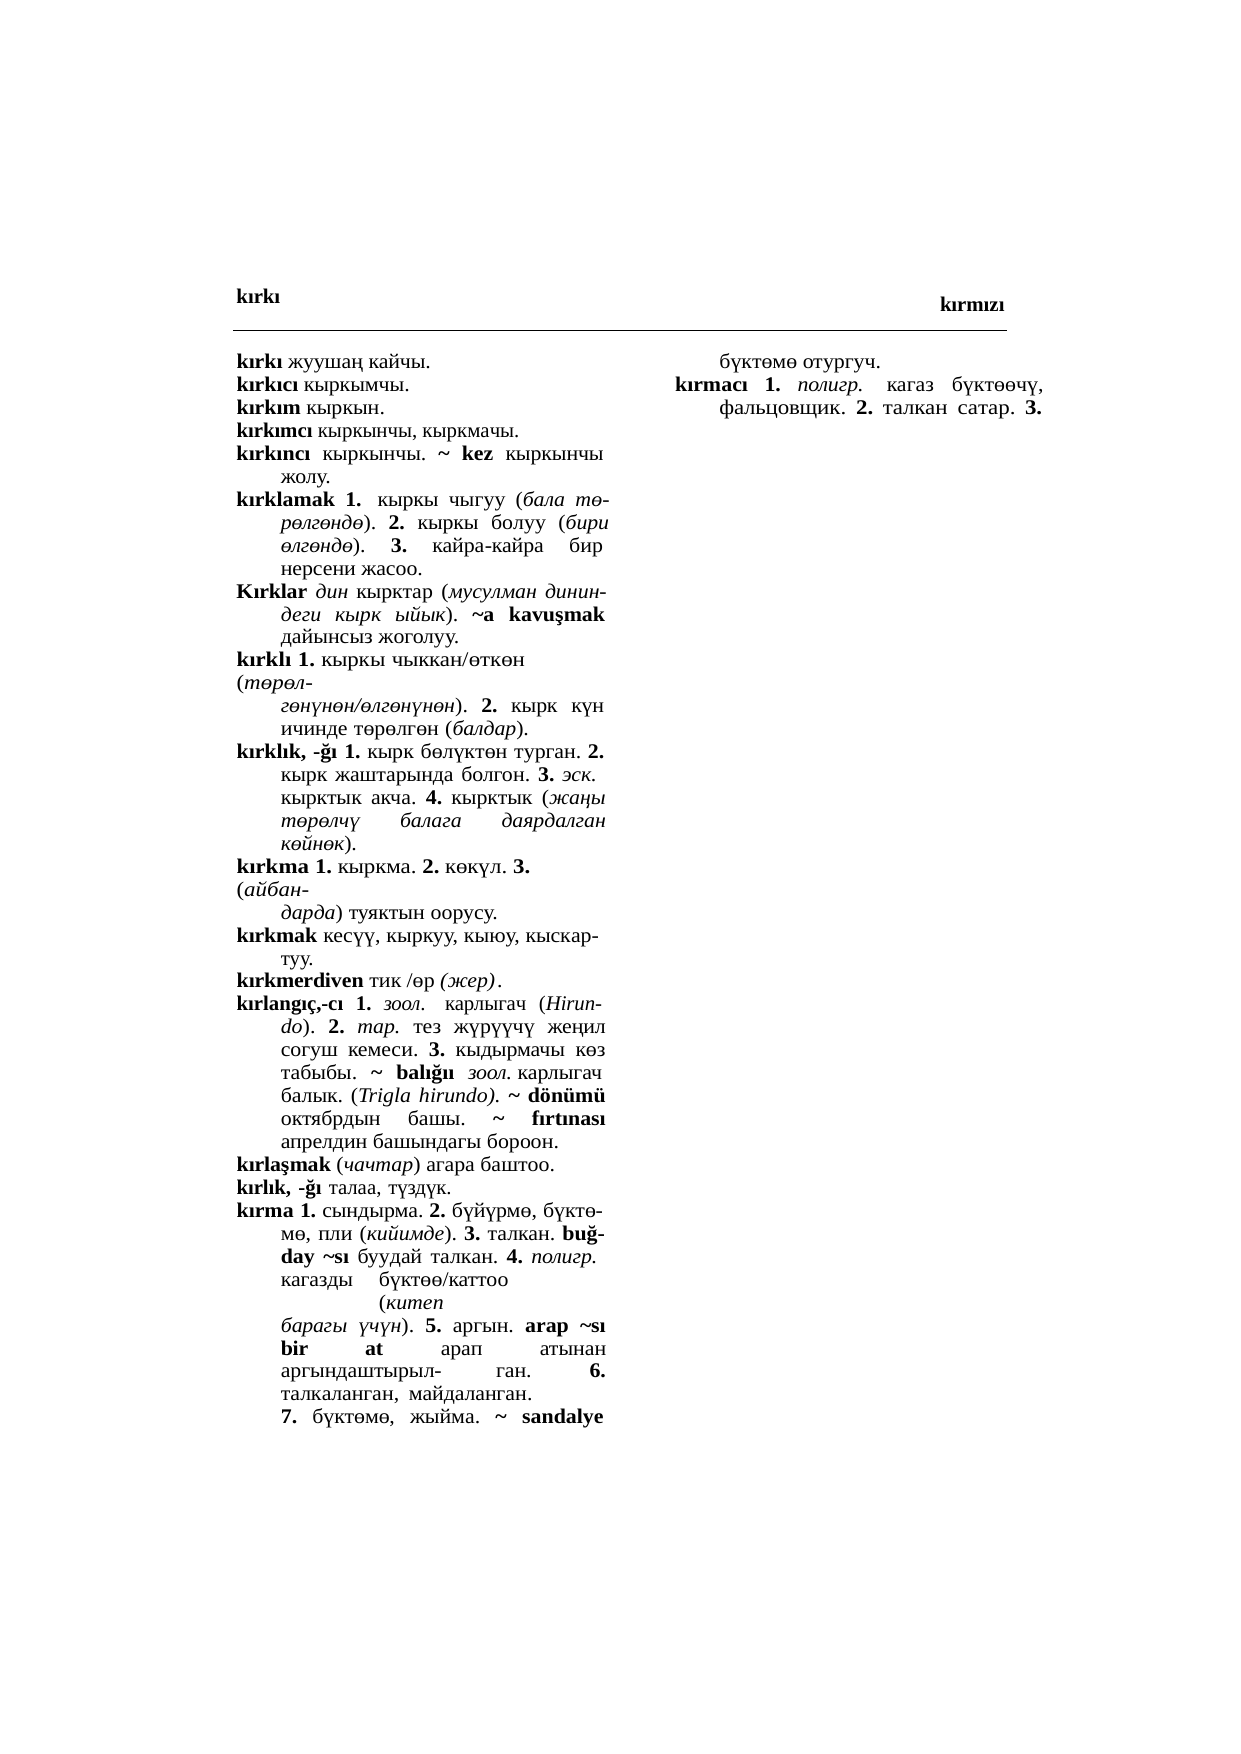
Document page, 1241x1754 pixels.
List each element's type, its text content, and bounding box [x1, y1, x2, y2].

text кырк жаштарында болгон. 3. эск. [281, 763, 600, 786]
text kırkıncı кыркынчы. ~ kez кыркынчы жолу. [236, 442, 609, 488]
text дарда) туяктын оорусу. [281, 901, 503, 924]
text кырктык акча. 4. кырктык (жаңы төрөлчү балага даярдалган көйнөк). [281, 786, 606, 855]
text kırkı жуушаң кайчы. kırkıcı кыркымчы. kırkım кыркын. [236, 350, 468, 419]
text kırmızı [940, 292, 1065, 316]
text kırlık, -ğı талаа, түздүк. [236, 1176, 609, 1199]
text kırkı [236, 284, 281, 308]
text kırmacı 1. полигр. кагаз бүктөөчү, [675, 373, 1065, 396]
text нерсени жасоо. [281, 557, 423, 580]
text мө, пли (кийимде). 3. талкан. buğ- day ~sı буудай талкан. 4. полигр. кагазды бүктөө/каттоо (китеп [281, 1222, 606, 1314]
text балык. (Trigla hirundo). ~ dönümü октябрдын башы. ~ fırtınası апрелдин башындагы бороон. [281, 1084, 606, 1153]
text барагы үчүн). 5. аргын. arap ~sı bir at арап атынан аргындаштырыл- ган. 6. талкаланган, майдаланган. [281, 1314, 606, 1405]
text дайынсыз жоголуу. [281, 626, 463, 648]
text kırklamak 1. кыркы чыгуу (бала тө- рөлгөндө). 2. кыркы болуу (бири өлгөндө). 3. кайра-кайра бир [236, 488, 609, 557]
text Kırklar дин кырктар (мусулман динин- деги кырк ыйык). ~a kavuşmak [236, 580, 609, 626]
text 7. бүктөмө, жыйма. ~ sandalye [281, 1405, 606, 1428]
text kırkmak кесүү, кыркуу, кыюу, кыскар- [236, 924, 609, 947]
text kırma 1. сындырма. 2. бүйүрмө, бүктө- [236, 1199, 609, 1222]
text kırklık, -ğı 1. кырк бөлүктөн турган. 2. [236, 740, 609, 763]
text do). 2. тар. тез жүрүүчү жеңил согуш кемеси. 3. кыдырмачы көз табыбы. ~ balığıı зоол. карлыгач [281, 1016, 606, 1084]
text туу. [281, 947, 317, 969]
text kırlaşmak (чачтар) агара баштоо. [236, 1153, 609, 1176]
text ичинде төрөлгөн (балдар). [281, 717, 530, 740]
text kırlangıç,-cı 1. зоол. карлыгач (Hirun- [236, 992, 609, 1015]
text гөнүнөн/өлгөнүнөн). 2. кырк күн [281, 694, 606, 717]
text kırkmerdiven тик /өр (жер). [236, 969, 609, 992]
text фальцовщик. 2. талкан сатар. 3. [719, 396, 1061, 419]
text kırkımcı кыркынчы, кыркмачы. [236, 419, 606, 442]
text kırklı 1. кыркы чыккан/өткөн (төрөл- [236, 648, 609, 694]
text kırkma 1. кыркма. 2. көкүл. 3. (айбан- [236, 855, 609, 901]
text бүктөмө отургуч. [719, 350, 898, 373]
